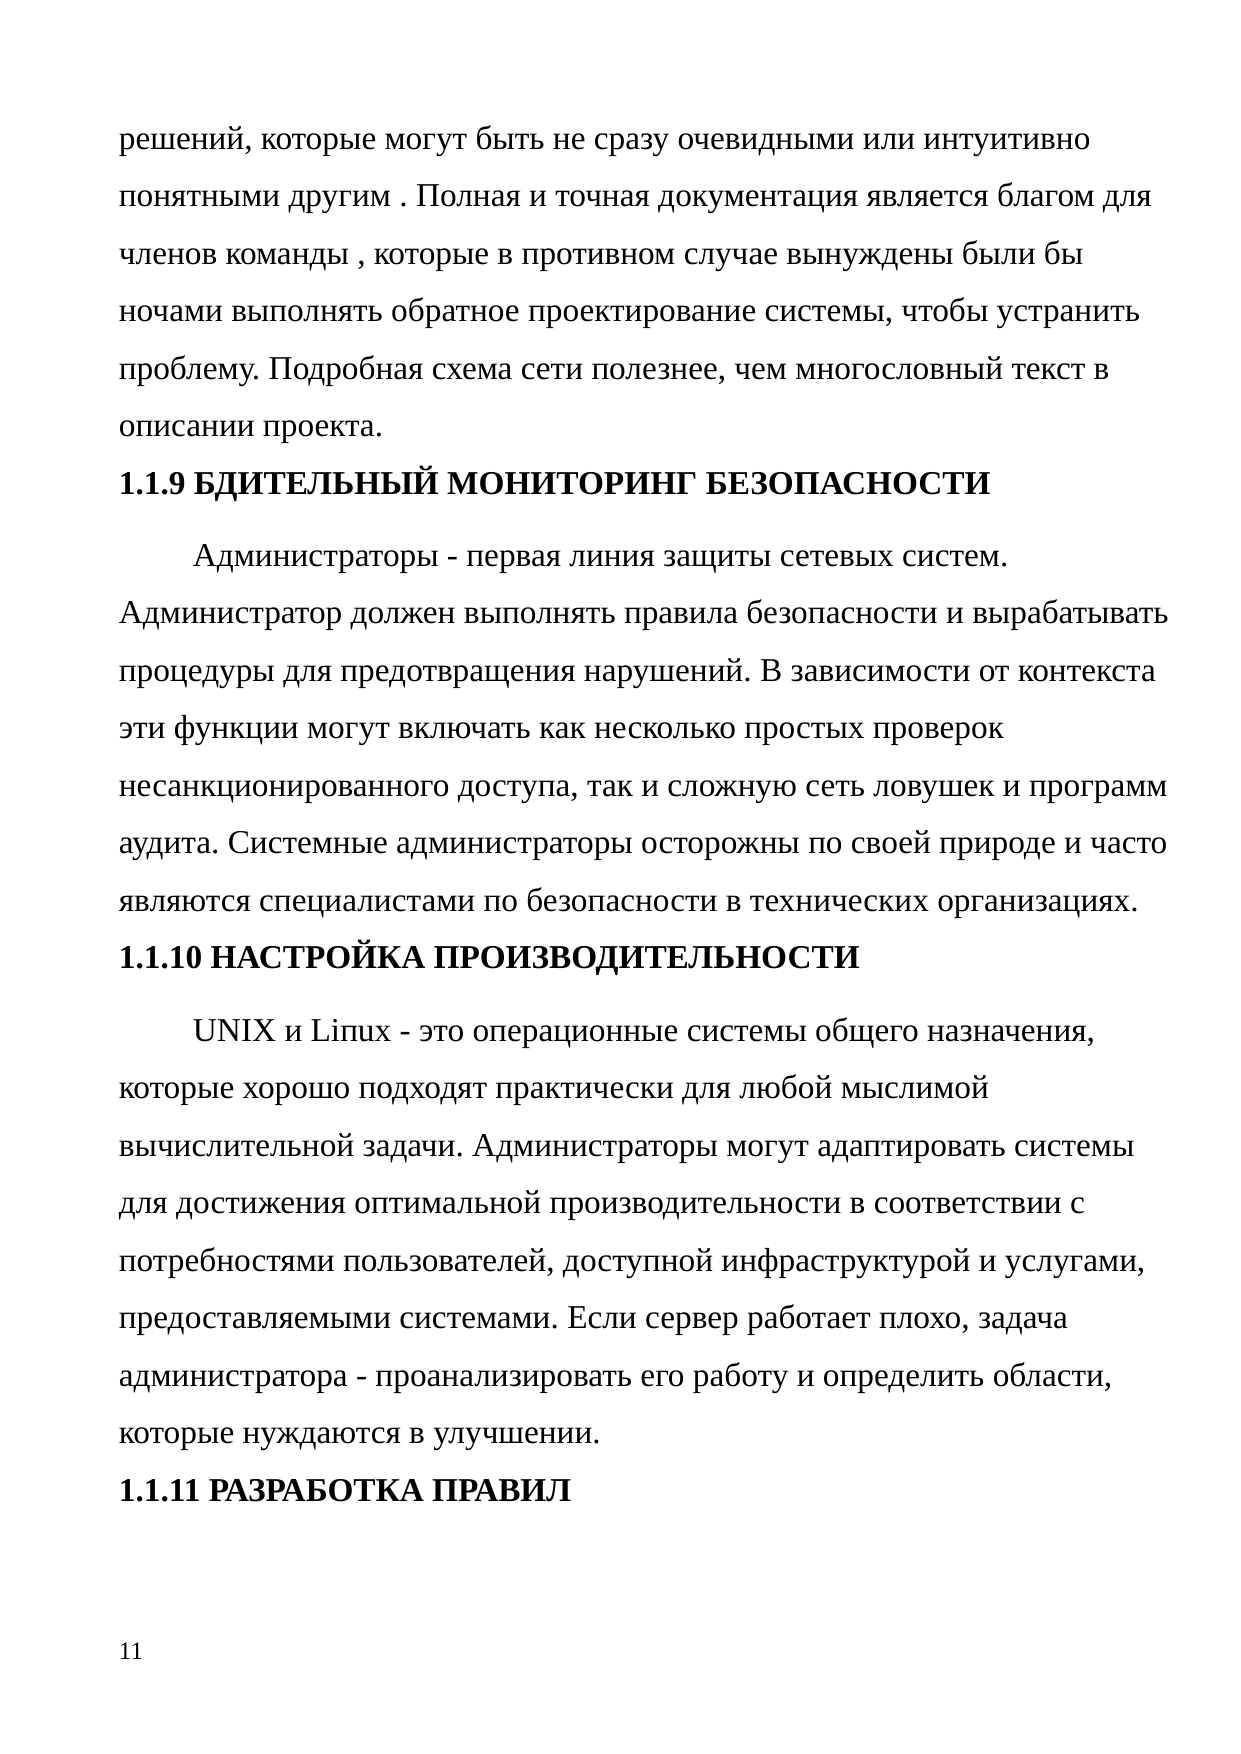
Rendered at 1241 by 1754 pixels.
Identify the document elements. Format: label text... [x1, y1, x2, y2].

text UNIX и Liпux - это операционные системы общего назначения, которые хорошо подходят практически для любой мыслимой вычислительной задачи. Администраторы могут адаптировать системы для достижения оптимальной производительности в соответствии с потребностями пользователей, доступной инфраструктурой и услугами, предоставляемыми системами. Если сервер работает плохо, задача администратора - проанализировать его работу и определить области, которые нуждаются в улучшении. [119, 1010, 1181, 1451]
text решений, которые могут быть не сразу очевидными или интуитивно понятными другим . Полная и точная документация является благом для членов команды , которые в противном случае вынуждены были бы ночами выполнять обратное проектирование системы, чтобы устранить проблему. Подробная схема сети полезнее, чем многословный текст в описании проекта. [119, 118, 1181, 444]
text 1.1.10 НАСТРОЙКА ПРОИЗВОДИТЕЛЬНОСТИ [119, 938, 1181, 976]
text Администраторы - первая линия защиты сетевых систем. Администратор должен выполнять правила безопасности и вырабатывать процедуры для предотвращения нарушений. В зависимости от контекста эти функции могут включать как несколько простых проверок несанкционированного доступа, так и сложную сеть ловушек и программ аудита. Системные администраторы осторожны по своей природе и часто являются специалистами по безопасности в технических организациях. [119, 535, 1181, 918]
text 1.1.11 РАЗРАБОТКА ПРАВИЛ [119, 1470, 1181, 1508]
text 1.1.9 БДИТЕЛЬНЫЙ МОНИТОРИНГ БЕЗОПАСНОСТИ [119, 463, 1181, 501]
